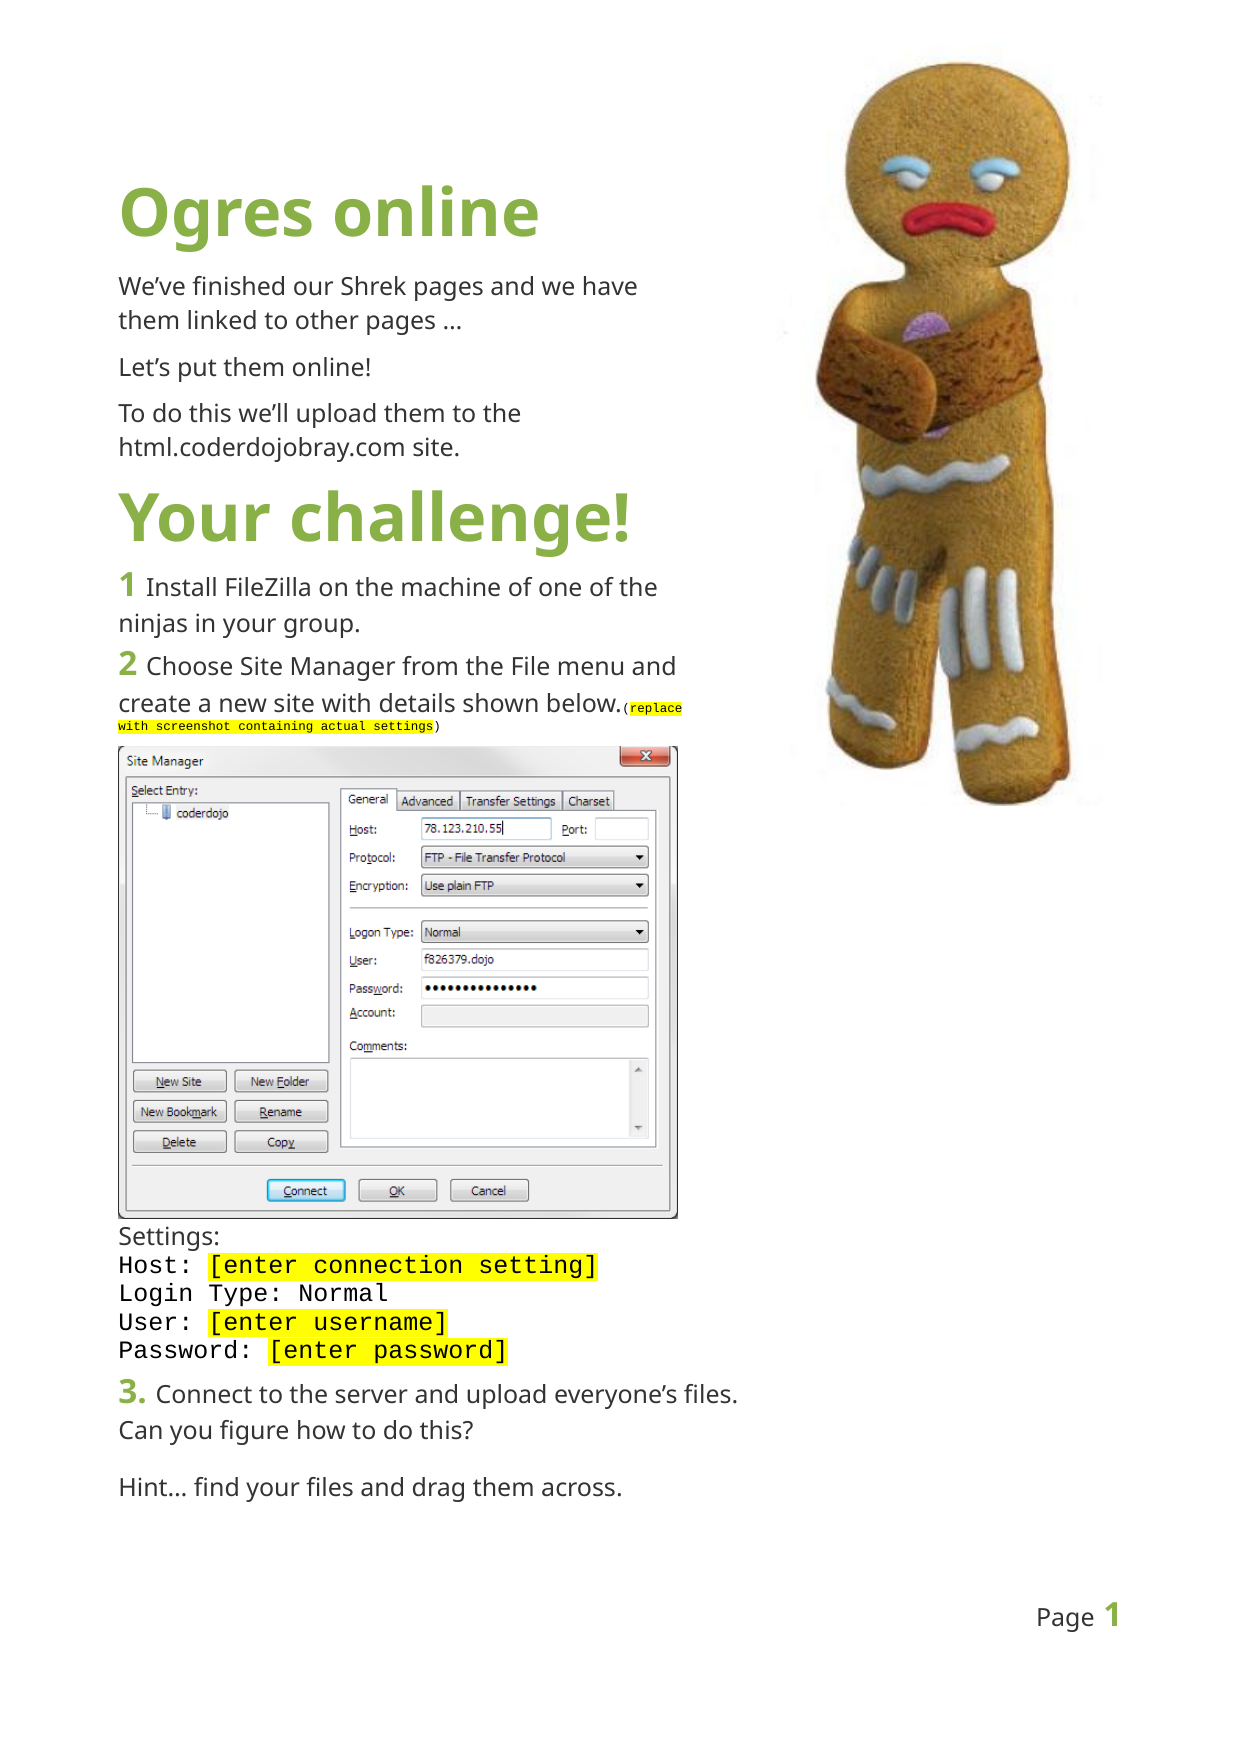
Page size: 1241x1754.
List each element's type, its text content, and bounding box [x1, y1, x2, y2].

text 2 Choose Site Manager from the File menu and create a new site with details shown below.(replace with screenshot containing actual settings) [118, 640, 702, 734]
text Let’s put them online! [118, 349, 702, 383]
text To do this we’ll upload them to the html.coderdojobray.com site. [118, 396, 702, 464]
subtitle Your challenge! [118, 470, 702, 561]
text Password: [enter password] [118, 1337, 1122, 1366]
text Login Type: Normal [118, 1281, 1122, 1309]
text Settings: [118, 1151, 1122, 1252]
text User: [enter username] [118, 1309, 1122, 1337]
text Host: [enter connection setting] [118, 1252, 1122, 1281]
subtitle Ogres online [118, 165, 702, 256]
text 1 Install FileZilla on the machine of one of the ninjas in your group. [118, 561, 702, 640]
text Hint… find your files and drag them across. [118, 1470, 1122, 1504]
text We’ve finished our Shrek pages and we have them linked to other pages … [118, 269, 702, 337]
text 3. Connect to the server and upload everyone’s files. Can you figure how to do this? [118, 1368, 1122, 1447]
picture [702, 44, 1154, 806]
picture [118, 746, 678, 1219]
